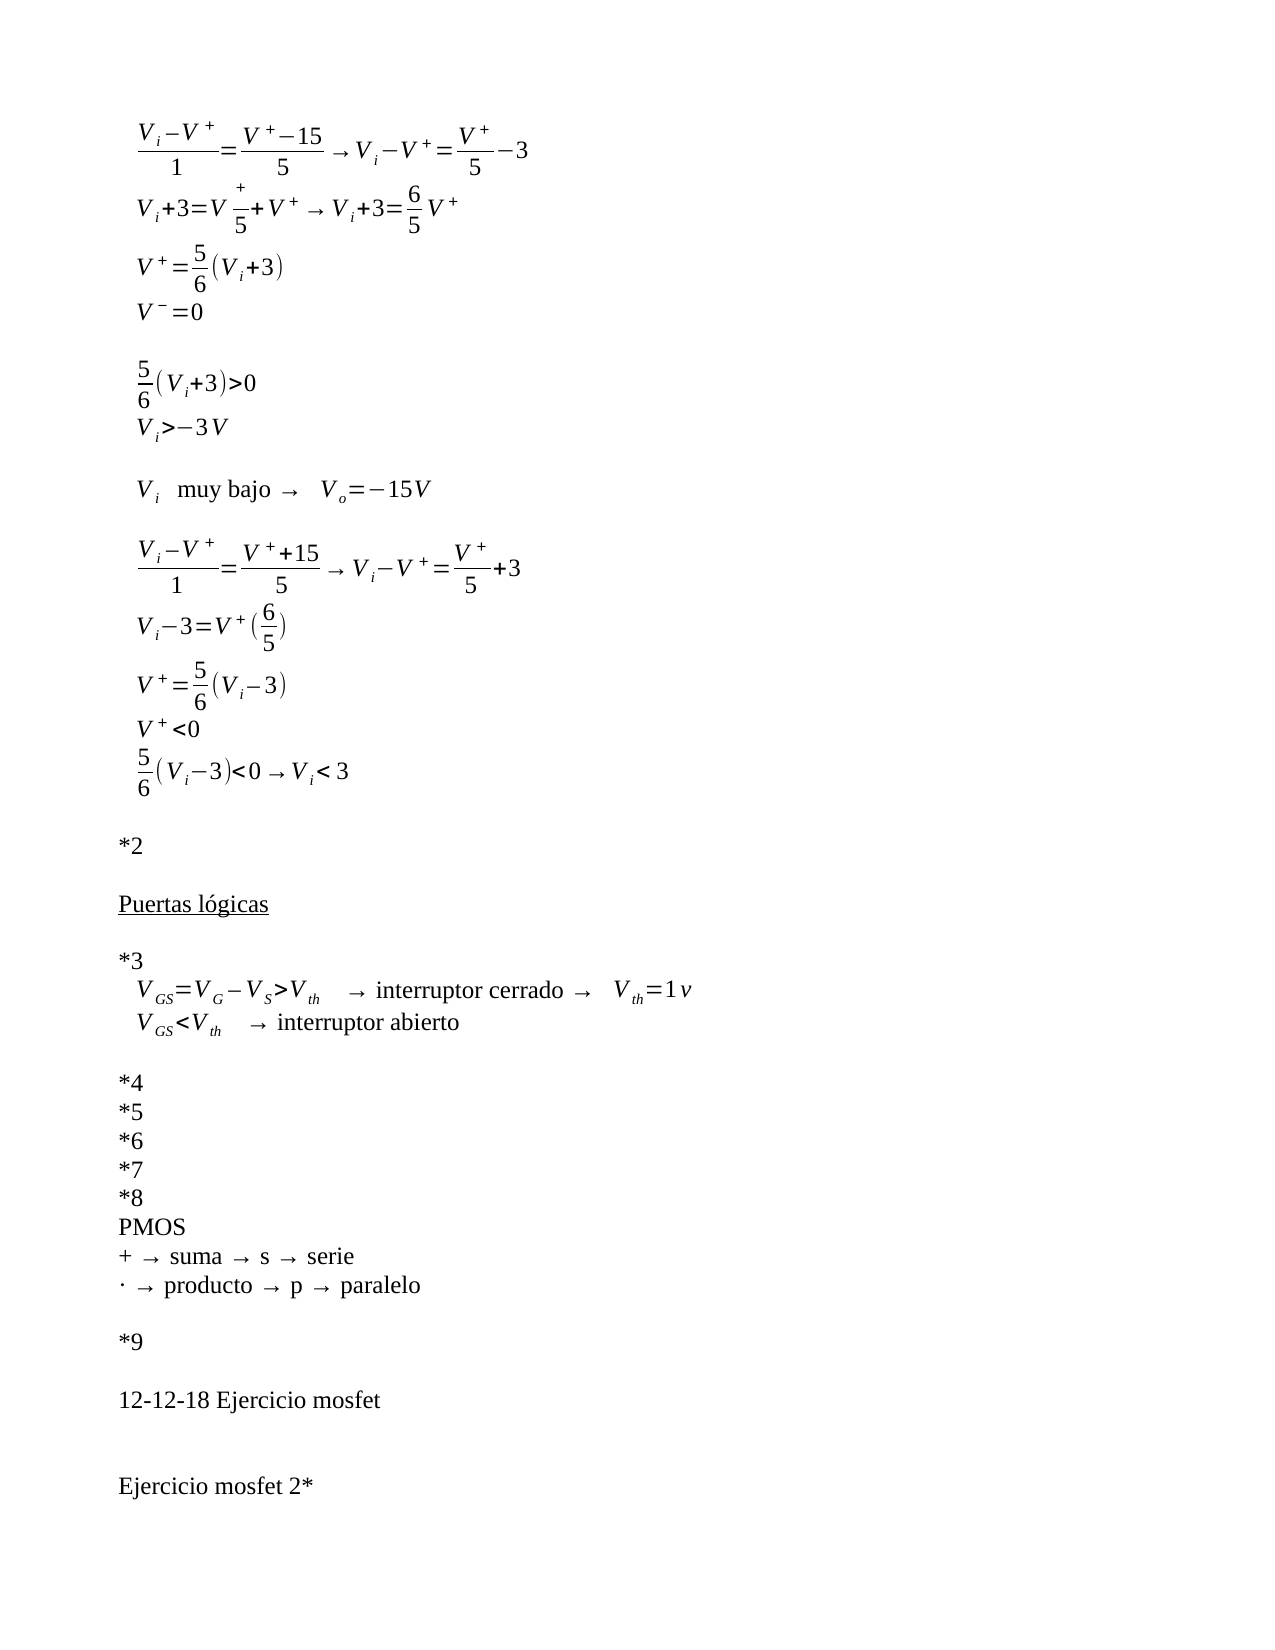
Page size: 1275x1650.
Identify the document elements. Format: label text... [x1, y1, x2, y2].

text muy bajo → [118, 474, 1157, 507]
text 12-12-18 Ejercicio mosfet [118, 1385, 1157, 1413]
text PMOS [118, 1212, 1157, 1241]
text → interruptor cerrado → [118, 975, 1157, 1007]
text *6 [118, 1126, 1157, 1155]
text *7 [118, 1155, 1157, 1183]
text · → producto → p → paralelo [118, 1270, 1157, 1298]
text *2 [118, 831, 1157, 860]
text *5 [118, 1097, 1157, 1126]
text *8 [118, 1183, 1157, 1212]
text *9 [118, 1327, 1157, 1356]
text Puertas lógicas [118, 889, 1157, 917]
text *4 [118, 1068, 1157, 1097]
text Ejercicio mosfet 2* [118, 1471, 1157, 1500]
text + → suma → s → serie [118, 1241, 1157, 1270]
text *3 [118, 946, 1157, 975]
text → interruptor abierto [118, 1007, 1157, 1040]
